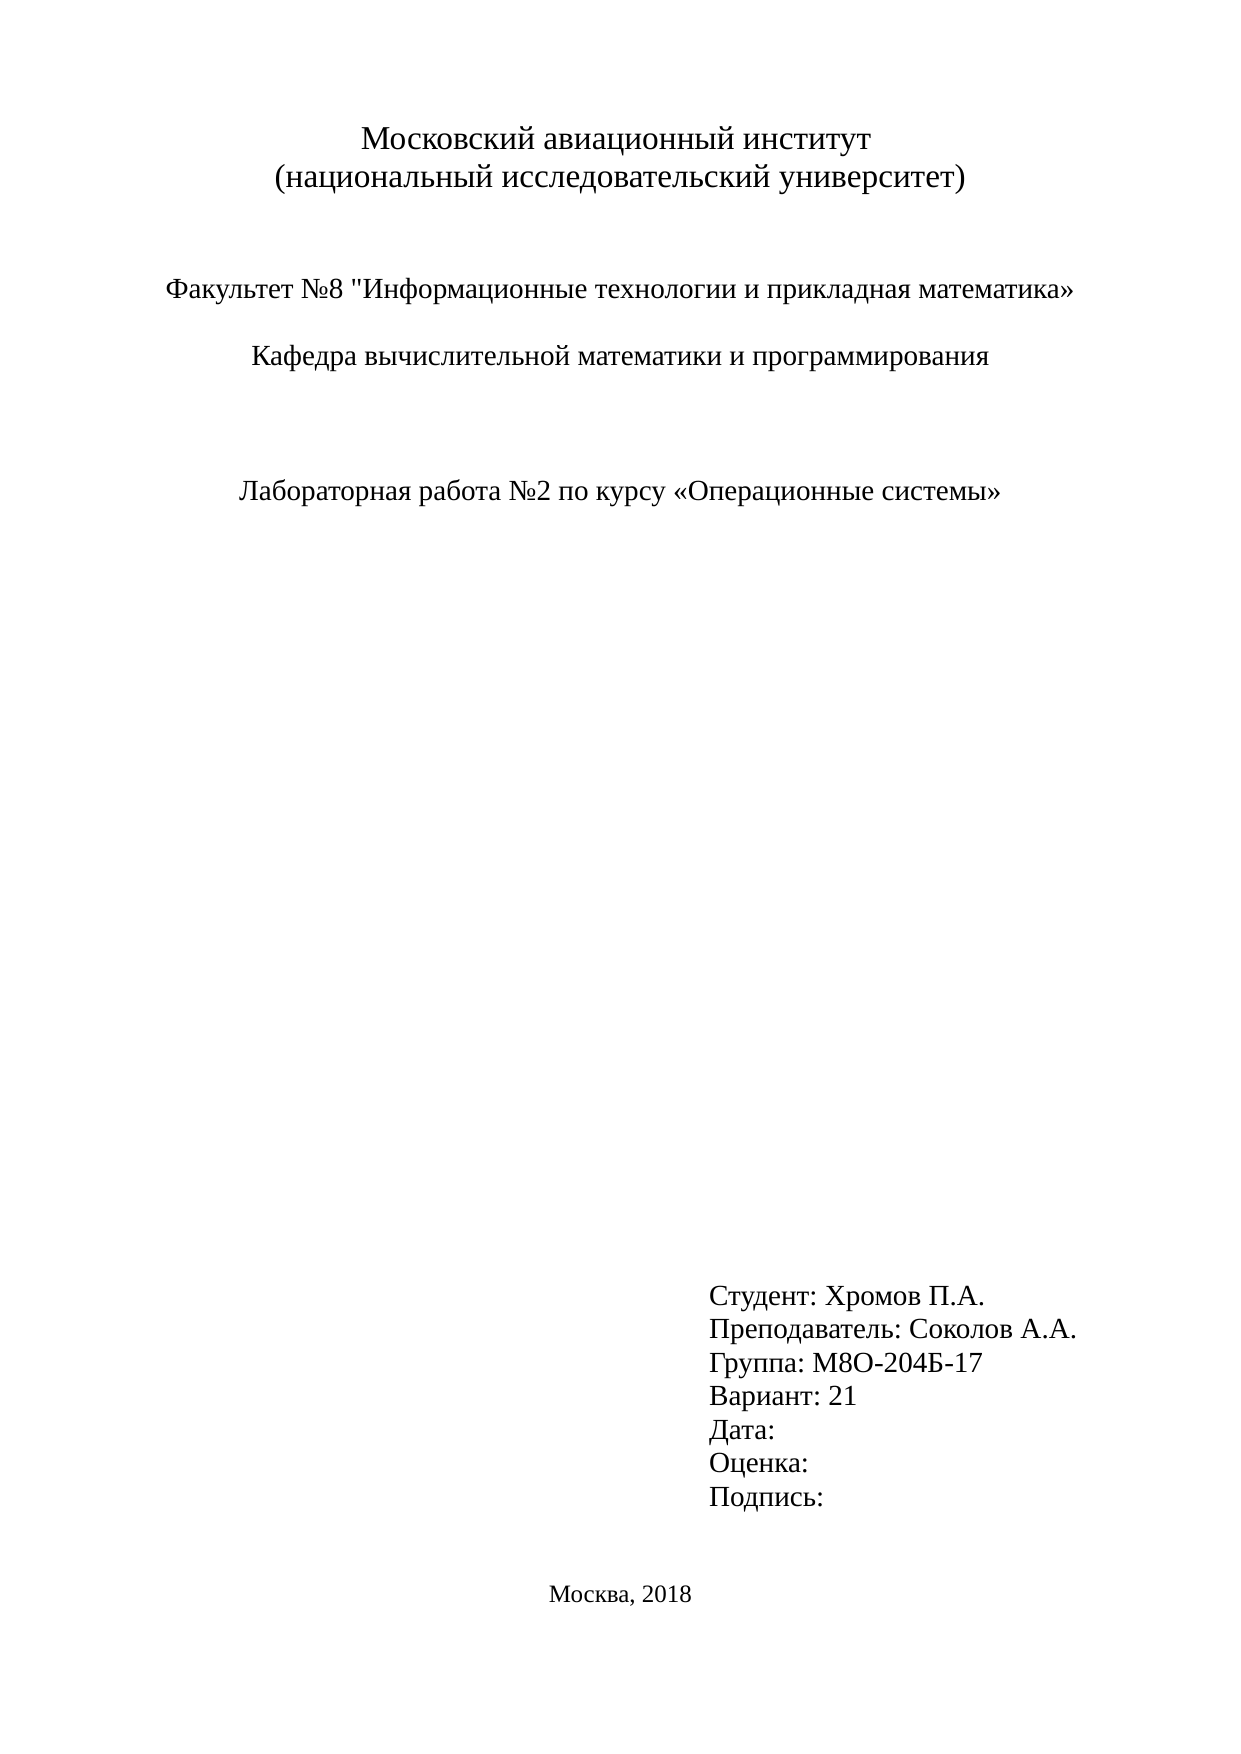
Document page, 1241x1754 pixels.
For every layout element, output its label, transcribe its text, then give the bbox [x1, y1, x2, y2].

text Дата: [192, 1412, 1122, 1445]
text Оценка: [192, 1445, 1122, 1479]
text Кафедра вычислительной математики и программирования [118, 338, 1122, 372]
text Студент: Хромов П.А. [192, 1278, 1122, 1311]
text Подпись: [192, 1479, 1122, 1512]
text Группа: М8О-204Б-17 [192, 1345, 1122, 1378]
text Лабораторная работа №2 по курсу «Операционные системы» [118, 473, 1122, 506]
text Факультет №8 "Информационные технологии и прикладная математика» [118, 271, 1122, 305]
text Вариант: 21 [192, 1378, 1122, 1412]
text Преподаватель: Соколов А.А. [192, 1311, 1122, 1345]
text Москва, 2018 [118, 1579, 1122, 1608]
text Московский авиационный институт [118, 118, 1122, 156]
text (национальный исследовательский университет) [118, 156, 1122, 195]
